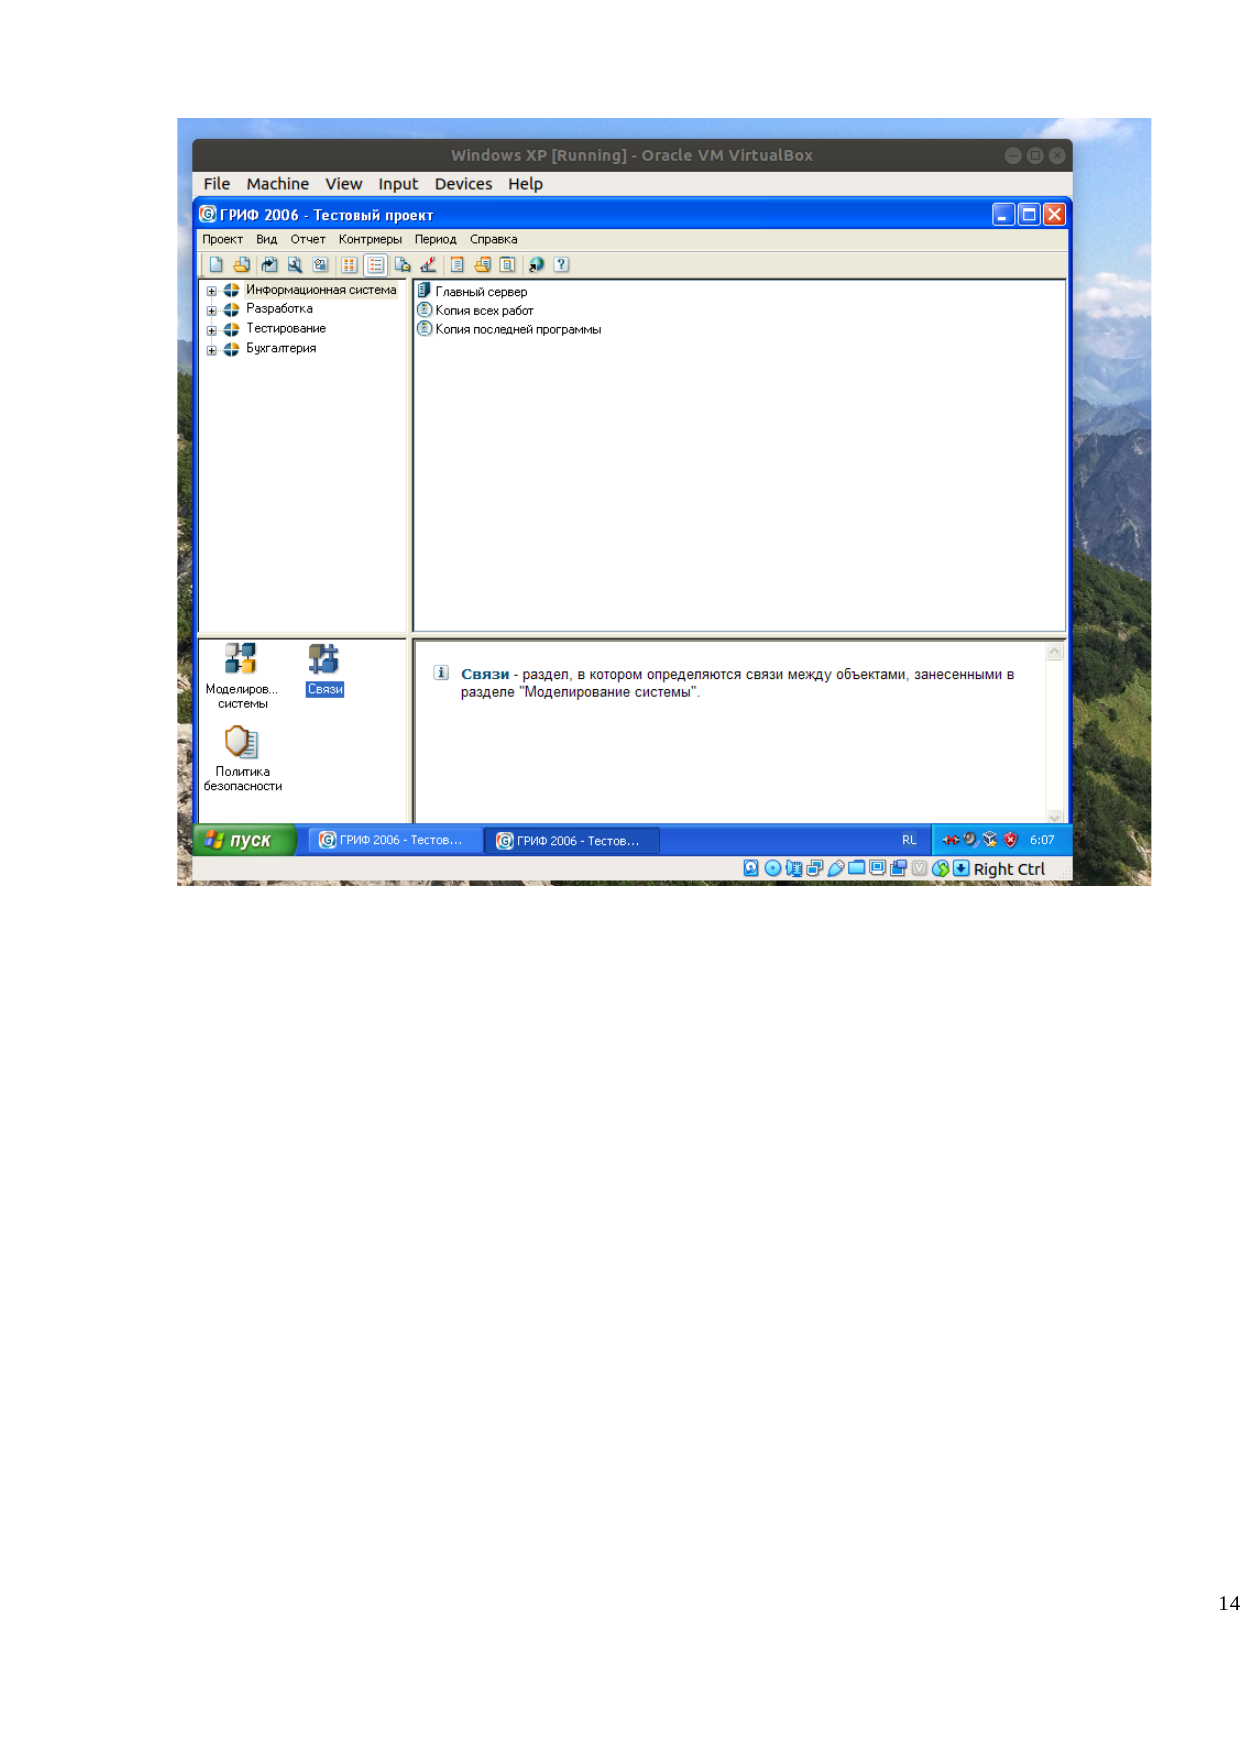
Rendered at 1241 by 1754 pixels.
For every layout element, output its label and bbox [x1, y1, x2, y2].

picture [177, 118, 1152, 886]
